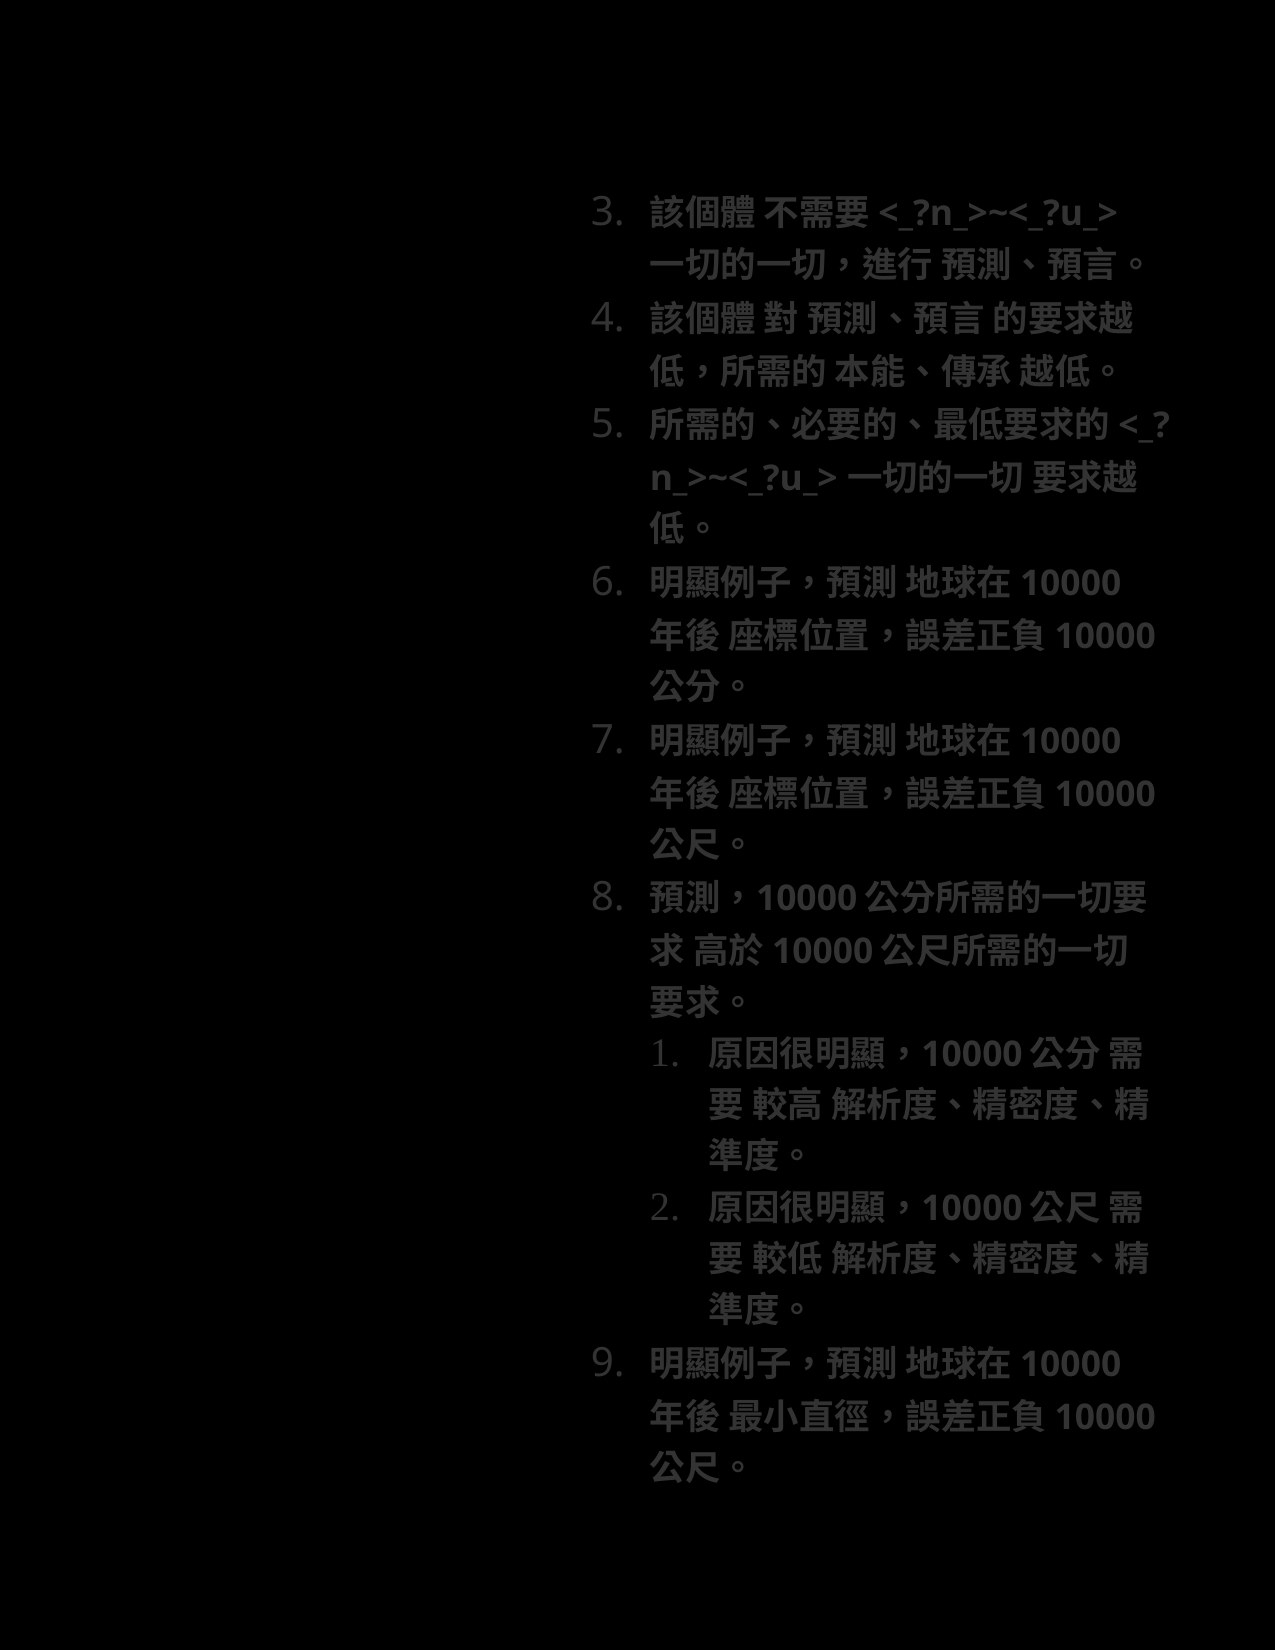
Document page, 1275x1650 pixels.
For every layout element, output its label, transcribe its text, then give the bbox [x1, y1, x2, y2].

list 所需的、必要的、最低要求的 <_?n_>~<_?u_> 一切的一切 要求越低。 [591, 394, 1157, 552]
list 原因很明顯，10000公尺 需要 較低 解析度、精密度、精準度。 [649, 1179, 1157, 1333]
list 預測，10000公分所需的一切要求 高於 10000公尺所需的一切要求。 [591, 867, 1157, 1025]
list 明顯例子，預測 地球在 10000年後 座標位置，誤差正負10000公尺。 [591, 710, 1157, 867]
list 原因很明顯，10000公分 需要 較高 解析度、精密度、精準度。 [649, 1025, 1157, 1179]
list 該個體 不需要 <_?n_>~<_?u_> 一切的一切，進行 預測、預言。 [591, 182, 1157, 288]
list 該個體 對 預測、預言 的要求越低，所需的 本能、傳承 越低。 [591, 288, 1157, 394]
list 明顯例子，預測 地球在 10000年後 最小直徑，誤差正負10000公尺。 [591, 1333, 1157, 1491]
list 明顯例子，預測 地球在 10000年後 座標位置，誤差正負10000公分。 [591, 552, 1157, 710]
